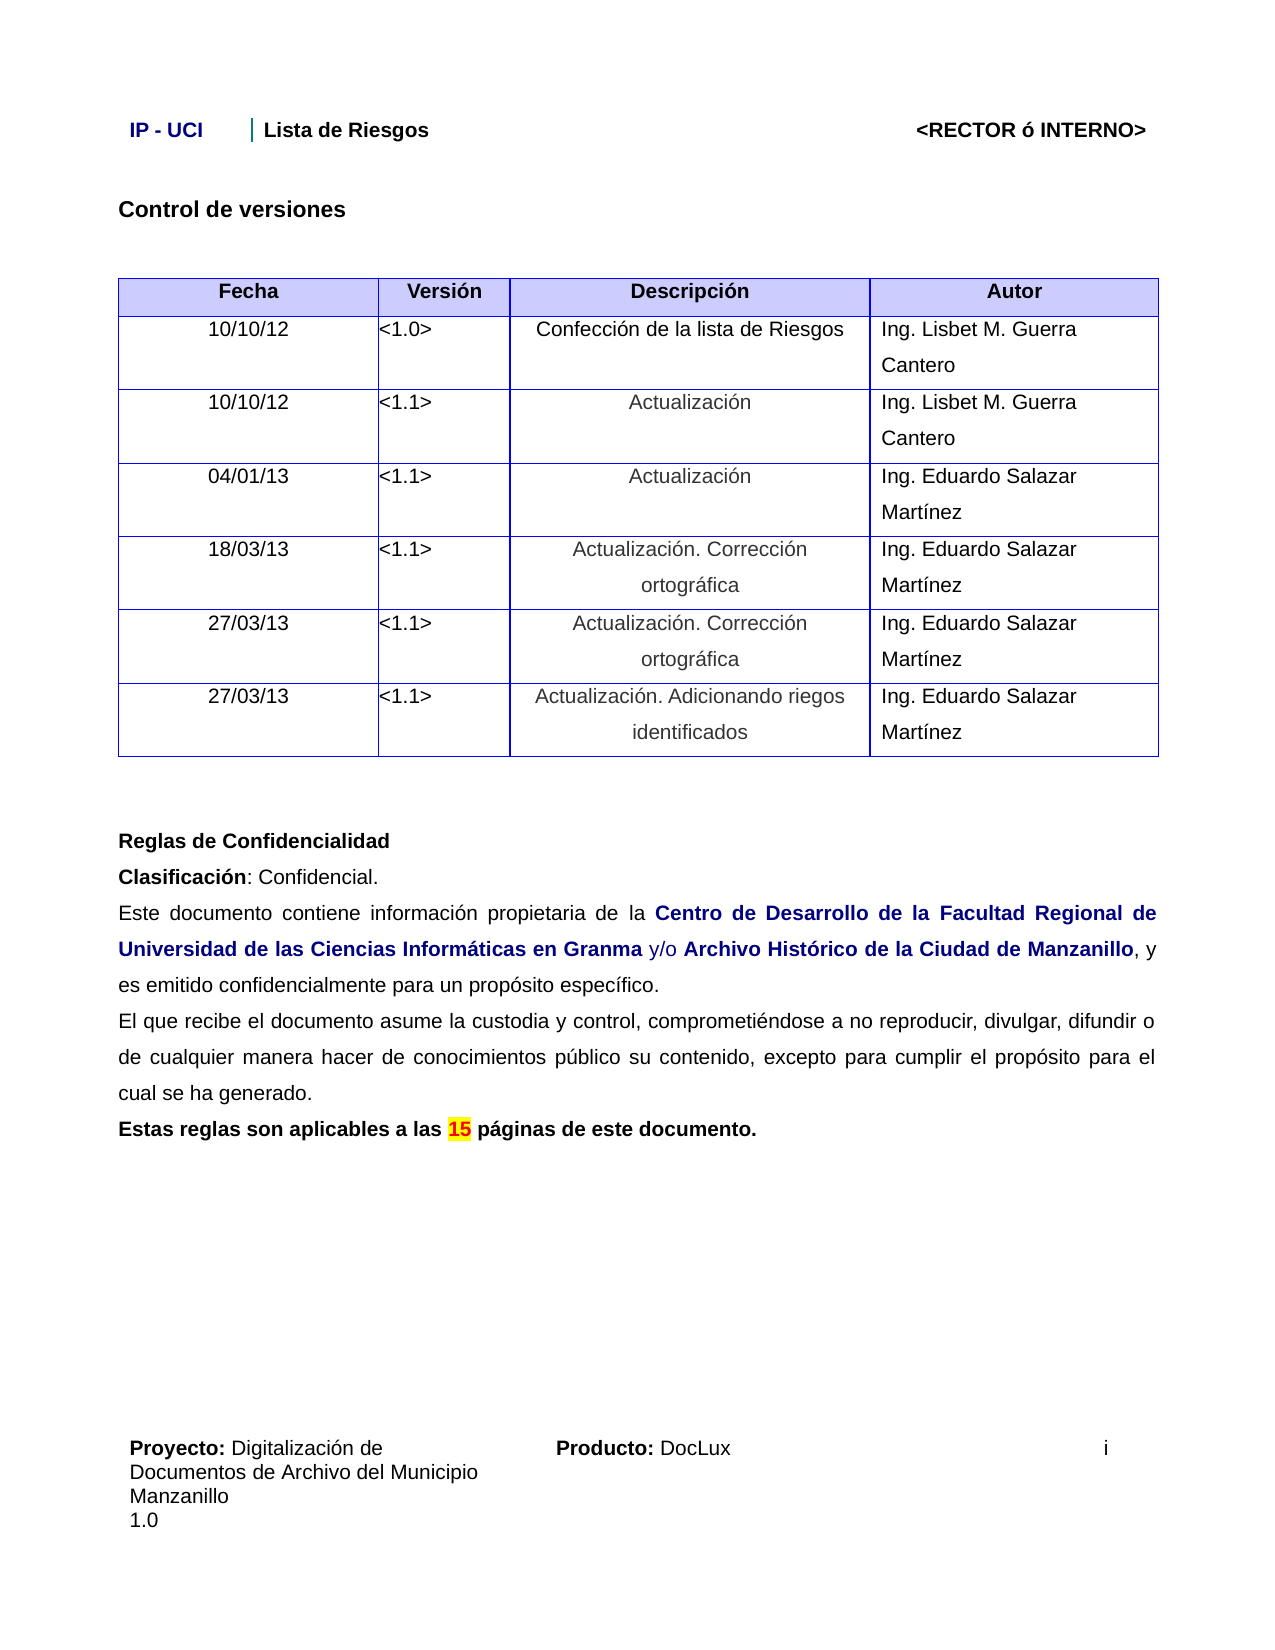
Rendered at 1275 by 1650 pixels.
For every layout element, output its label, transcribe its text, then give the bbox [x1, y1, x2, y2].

text Este documento contiene información propietaria de la Centro de Desarrollo de la Facultad Regional de Universidad de las Ciencias Informáticas en Granma y/o Archivo Histórico de la Ciudad de Manzanillo, y es emitido confidencialmente para un propósito específico. [118, 901, 1157, 997]
table_cell <1.1> [379, 464, 509, 536]
table_cell Confección de la lista de Riesgos [511, 317, 869, 389]
table_cell Actualización [511, 390, 869, 462]
table_cell 04/01/13 [119, 464, 378, 536]
table_cell <1.1> [379, 537, 509, 609]
table_cell Actualización. Corrección ortográfica [511, 537, 869, 609]
table_cell <1.0> [379, 317, 509, 389]
table_cell Ing. Eduardo Salazar Martínez [871, 537, 1158, 609]
table_cell 27/03/13 [119, 610, 378, 683]
text Estas reglas son aplicables a las 13 páginas de este documento. [118, 1117, 1157, 1141]
table_cell 10/10/12 [119, 390, 378, 462]
table_cell <1.1> [379, 684, 509, 756]
table_cell Ing. Lisbet M. Guerra Cantero [871, 317, 1158, 389]
table_cell Actualización. Corrección ortográfica [511, 610, 869, 683]
table_cell Ing. Eduardo Salazar Martínez [871, 610, 1158, 683]
table_cell <1.1> [379, 610, 509, 683]
table_cell 18/03/13 [119, 537, 378, 609]
table_cell Ing. Eduardo Salazar Martínez [871, 684, 1158, 756]
table_cell Ing. Eduardo Salazar Martínez [871, 464, 1158, 536]
table_cell Ing. Lisbet M. Guerra Cantero [871, 390, 1158, 462]
table_cell Actualización [511, 464, 869, 536]
table_header Descripción [511, 279, 869, 316]
text Control de versiones [118, 196, 1157, 222]
table_header Versión [379, 279, 509, 316]
table_header Fecha [119, 279, 378, 316]
text El que recibe el documento asume la custodia y control, comprometiéndose a no reproducir, divulgar, difundir o de cualquier manera hacer de conocimientos público su contenido, excepto para cumplir el propósito para el cual se ha generado. [118, 1009, 1157, 1105]
text Clasificación: Confidencial. [118, 865, 1157, 889]
table_cell Actualización. Adicionando riegos identificados [511, 684, 869, 756]
table_header Autor [871, 279, 1158, 316]
table_cell 10/10/12 [119, 317, 378, 389]
table_cell 27/03/13 [119, 684, 378, 756]
text Reglas de Confidencialidad [118, 829, 1157, 853]
table_cell <1.1> [379, 390, 509, 462]
